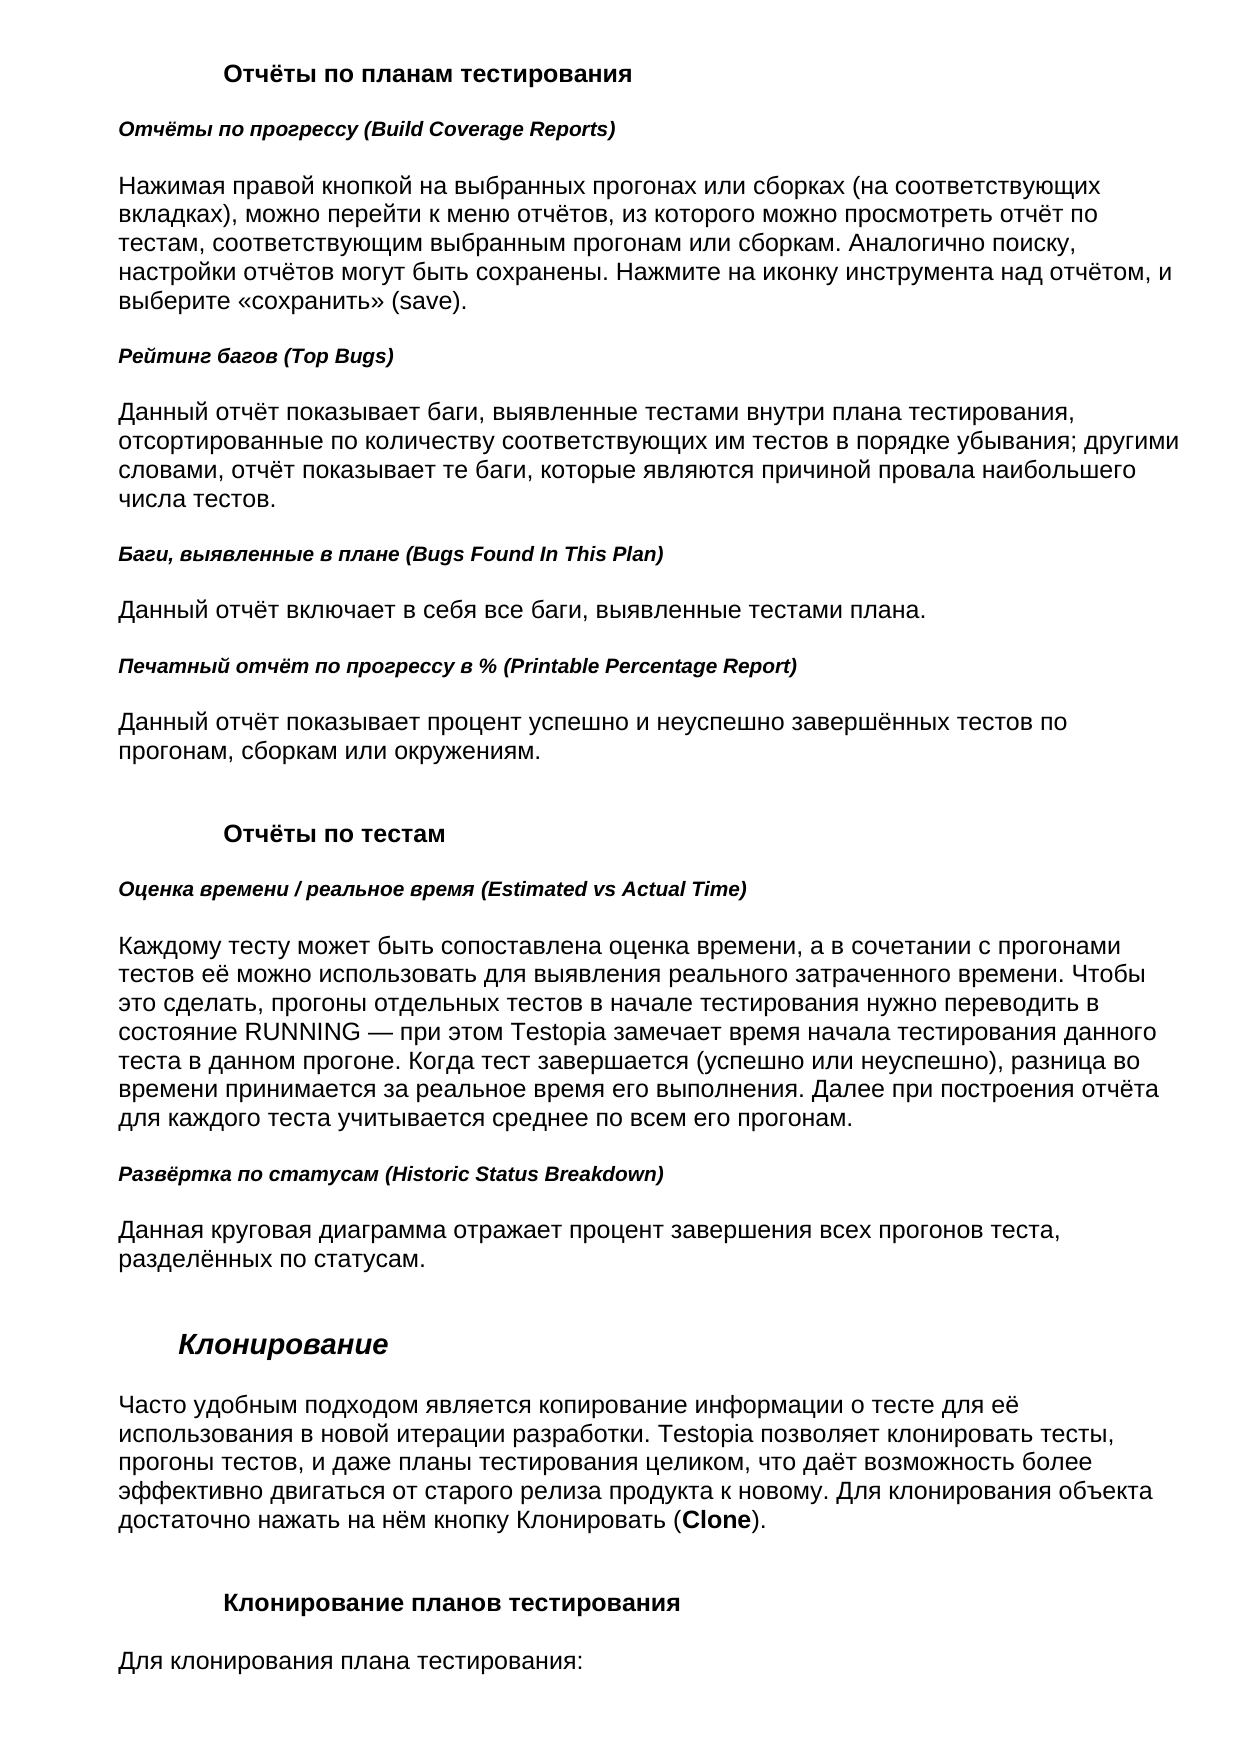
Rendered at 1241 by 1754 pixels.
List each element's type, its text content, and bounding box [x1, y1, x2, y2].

text Отчёты по прогрессу (Build Coverage Reports) [118, 117, 1181, 141]
subtitle Отчёты по тестам [118, 819, 1181, 848]
text Развёртка по статусам (Historic Status Breakdown) [118, 1161, 1181, 1185]
text Печатный отчёт по прогрессу в % (Printable Percentage Report) [118, 653, 1181, 677]
text Данный отчёт показывает баги, выявленные тестами внутри плана тестирования, отсортированные по количеству соответствующих им тестов в порядке убывания; другими словами, отчёт показывает те баги, которые являются причиной провала наибольшего числа тестов. [118, 397, 1181, 512]
text Для клонирования плана тестирования: [118, 1646, 1181, 1675]
text Оценка времени / реальное время (Estimated vs Actual Time) [118, 877, 1181, 901]
text Рейтинг багов (Top Bugs) [118, 344, 1181, 368]
subtitle Клонирование планов тестирования [118, 1588, 1181, 1617]
subtitle Клонирование [118, 1327, 1181, 1360]
subtitle Отчёты по планам тестирования [118, 59, 1181, 88]
text Нажимая правой кнопкой на выбранных прогонах или сборках (на соответствующих вкладках), можно перейти к меню отчётов, из которого можно просмотреть отчёт по тестам, соответствующим выбранным прогонам или сборкам. Аналогично поиску, настройки отчётов могут быть сохранены. Нажмите на иконку инструмента над отчётом, и выберите «сохранить» (save). [118, 171, 1181, 314]
text Данный отчёт включает в себя все баги, выявленные тестами плана. [118, 595, 1181, 624]
text Каждому тесту может быть сопоставлена оценка времени, а в сочетании с прогонами тестов её можно использовать для выявления реального затраченного времени. Чтобы это сделать, прогоны отдельных тестов в начале тестирования нужно переводить в состояние RUNNING — при этом Testopia замечает время начала тестирования данного теста в данном прогоне. Когда тест завершается (успешно или неуспешно), разница во времени принимается за реальное время его выполнения. Далее при построения отчёта для каждого теста учитывается среднее по всем его прогонам. [118, 931, 1181, 1132]
text Данный отчёт показывает процент успешно и неуспешно завершённых тестов по прогонам, сборкам или окружениям. [118, 707, 1181, 764]
text Часто удобным подходом является копирование информации о тесте для её использования в новой итерации разработки. Testopia позволяет клонировать тесты, прогоны тестов, и даже планы тестирования целиком, что даёт возможность более эффективно двигаться от старого релиза продукта к новому. Для клонирования объекта достаточно нажать на нём кнопку Клонировать (Clone). [118, 1390, 1181, 1533]
text Данная круговая диаграмма отражает процент завершения всех прогонов теста, разделённых по статусам. [118, 1215, 1181, 1272]
text Баги, выявленные в плане (Bugs Found In This Plan) [118, 542, 1181, 566]
